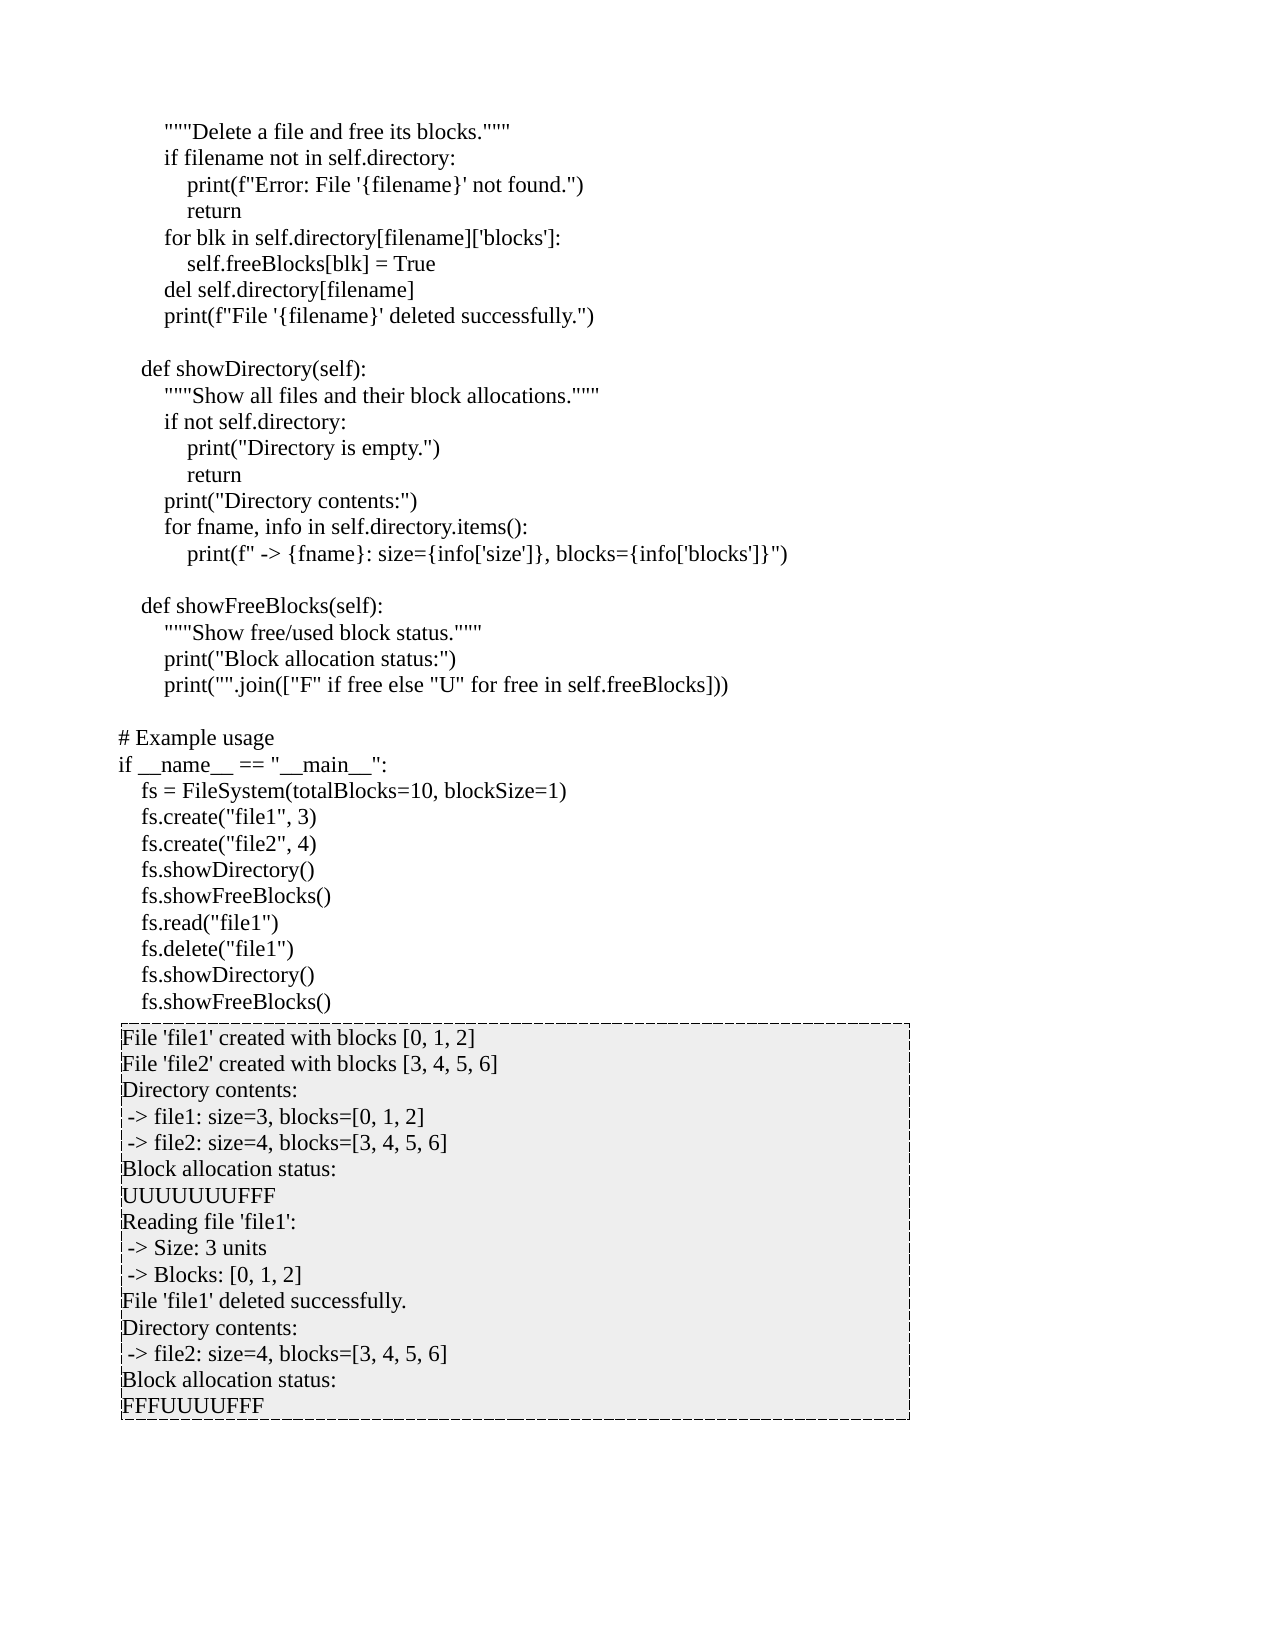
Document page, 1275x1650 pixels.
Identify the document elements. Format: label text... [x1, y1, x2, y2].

text for blk in self.directory[filename]['blocks']: [118, 223, 1157, 250]
text fs.read("file1") [118, 909, 1157, 935]
text self.freeBlocks[blk] = True [118, 250, 1157, 276]
text if not self.directory: [118, 408, 1157, 434]
text fs.showDirectory() [118, 961, 1157, 988]
text """Show all files and their block allocations.""" [118, 382, 1157, 408]
text print("Block allocation status:") [118, 645, 1157, 672]
text def showDirectory(self): [118, 355, 1157, 382]
text print(f"Error: File '{filename}' not found.") [118, 171, 1157, 197]
text return [118, 197, 1157, 223]
text fs.showDirectory() [118, 856, 1157, 882]
text del self.directory[filename] [118, 276, 1157, 303]
text if filename not in self.directory: [118, 144, 1157, 171]
text # Example usage [118, 724, 1157, 751]
text fs = FileSystem(totalBlocks=10, blockSize=1) [118, 777, 1157, 803]
text print(f"File '{filename}' deleted successfully.") [118, 303, 1157, 329]
text fs.showFreeBlocks() [118, 988, 1157, 1014]
text def showFreeBlocks(self): [118, 592, 1157, 619]
text for fname, info in self.directory.items(): [118, 513, 1157, 540]
text print(f" -> {fname}: size={info['size']}, blocks={info['blocks']}") [118, 540, 1157, 566]
text print("".join(["F" if free else "U" for free in self.freeBlocks])) [118, 672, 1157, 698]
text print("Directory contents:") [118, 487, 1157, 513]
text fs.showFreeBlocks() [118, 882, 1157, 909]
text fs.delete("file1") [118, 935, 1157, 961]
text fs.create("file2", 4) [118, 830, 1157, 856]
text if __name__ == "__main__": [118, 751, 1157, 777]
text """Delete a file and free its blocks.""" [118, 118, 1157, 144]
text return [118, 461, 1157, 487]
text """Show free/used block status.""" [118, 619, 1157, 645]
text print("Directory is empty.") [118, 434, 1157, 461]
text fs.create("file1", 3) [118, 803, 1157, 830]
